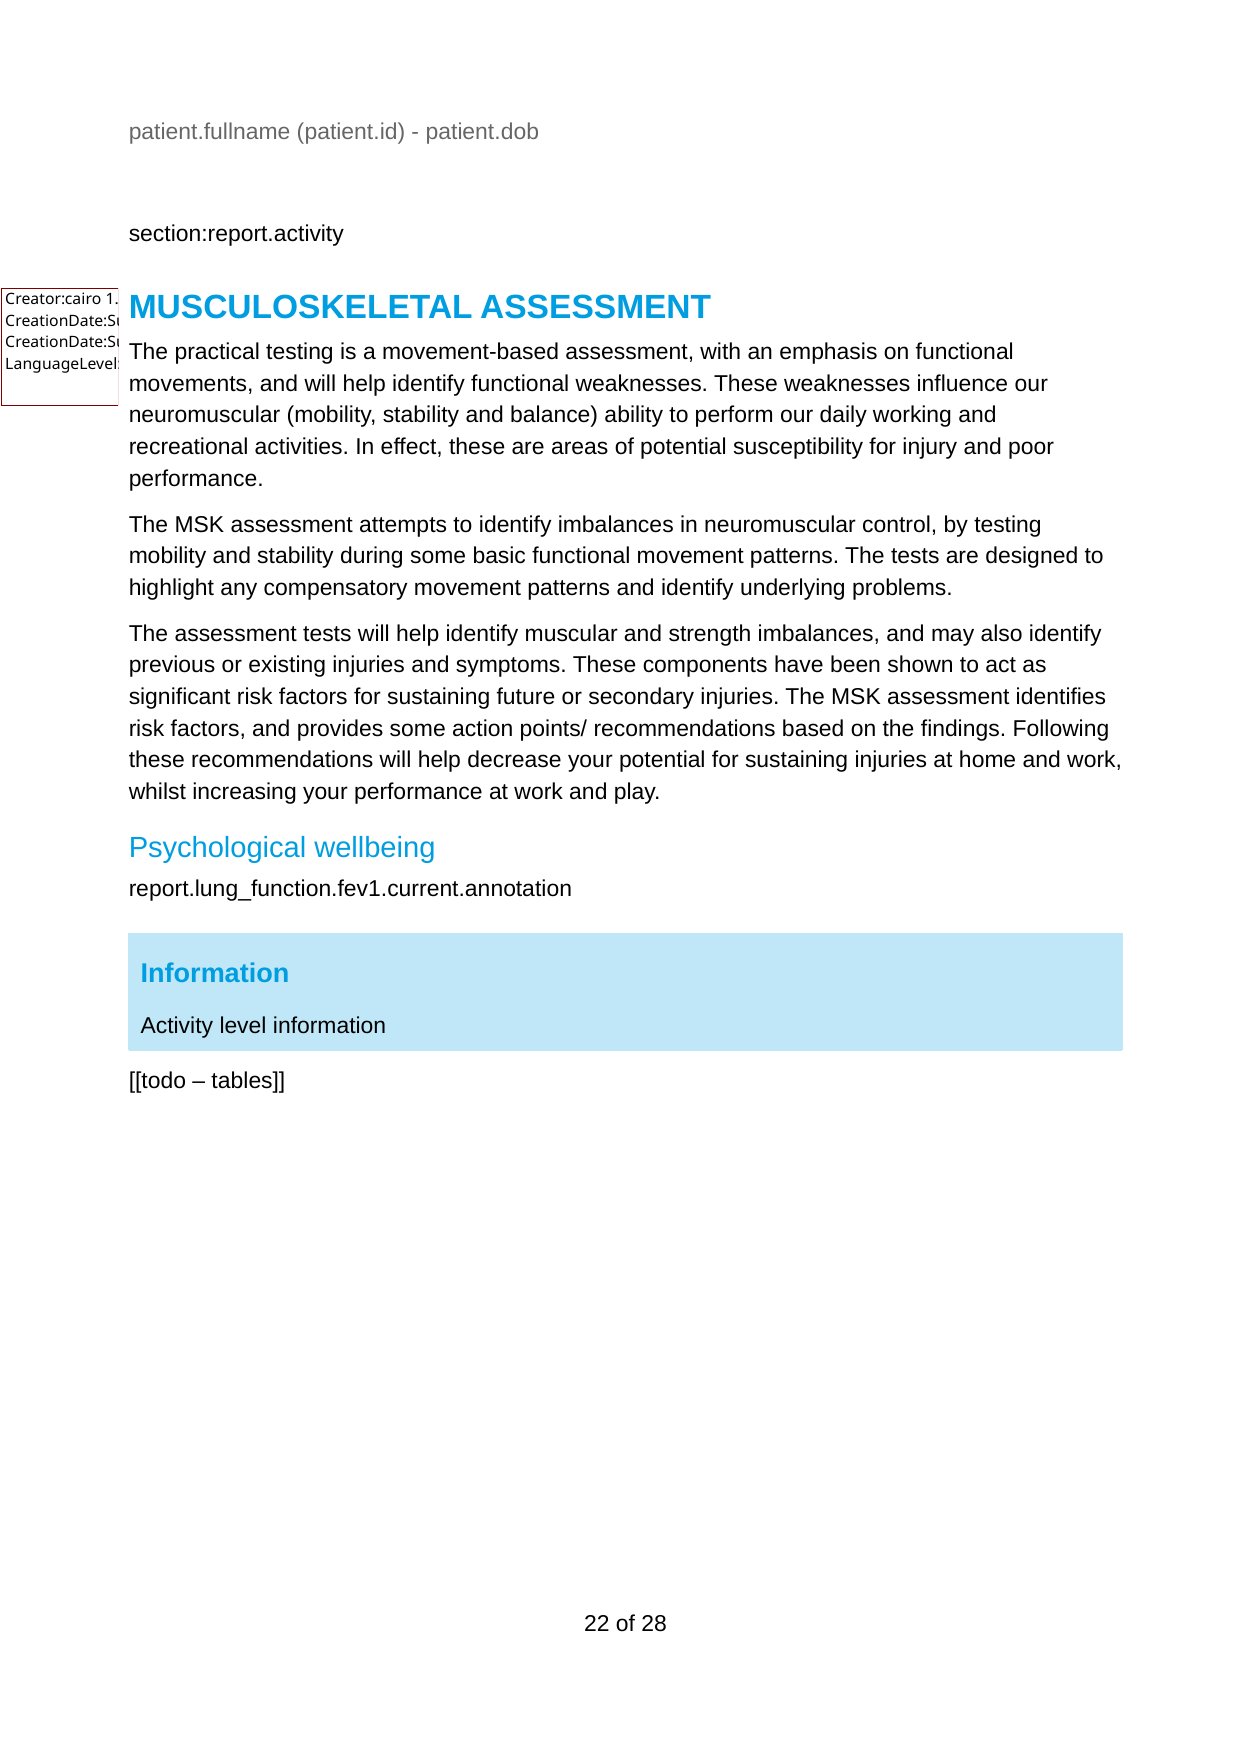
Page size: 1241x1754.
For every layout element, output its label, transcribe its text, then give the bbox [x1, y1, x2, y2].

text section:report.activity [128, 220, 1122, 246]
text [[todo – tables]] [128, 1050, 1122, 1093]
subtitle Musculoskeletal assessment [128, 287, 1122, 326]
text Activity level information [140, 1012, 1110, 1038]
subtitle Psychological wellbeing [128, 830, 1122, 863]
text [128, 921, 1122, 933]
text report.lung_function.fev1.current.annotation [128, 875, 1122, 901]
text The practical testing is a movement-based assessment, with an emphasis on functional movements, and will help identify functional weaknesses. These weaknesses influence our neuromuscular (mobility, stability and balance) ability to perform our daily working and recreational activities. In effect, these are areas of potential susceptibility for injury and poor performance. [128, 338, 1122, 491]
text The assessment tests will help identify muscular and strength imbalances, and may also identify previous or existing injuries and symptoms. These components have been shown to act as significant risk factors for sustaining future or secondary injuries. The MSK assessment identifies risk factors, and provides some action points/ recommendations based on the findings. Following these recommendations will help decrease your potential for sustaining injuries at home and work, whilst increasing your performance at work and play. [128, 620, 1122, 804]
subtitle Information [140, 957, 1110, 988]
text The MSK assessment attempts to identify imbalances in neuromuscular control, by testing mobility and stability during some basic functional movement patterns. The tests are designed to highlight any compensatory movement patterns and identify underlying problems. [128, 511, 1122, 600]
